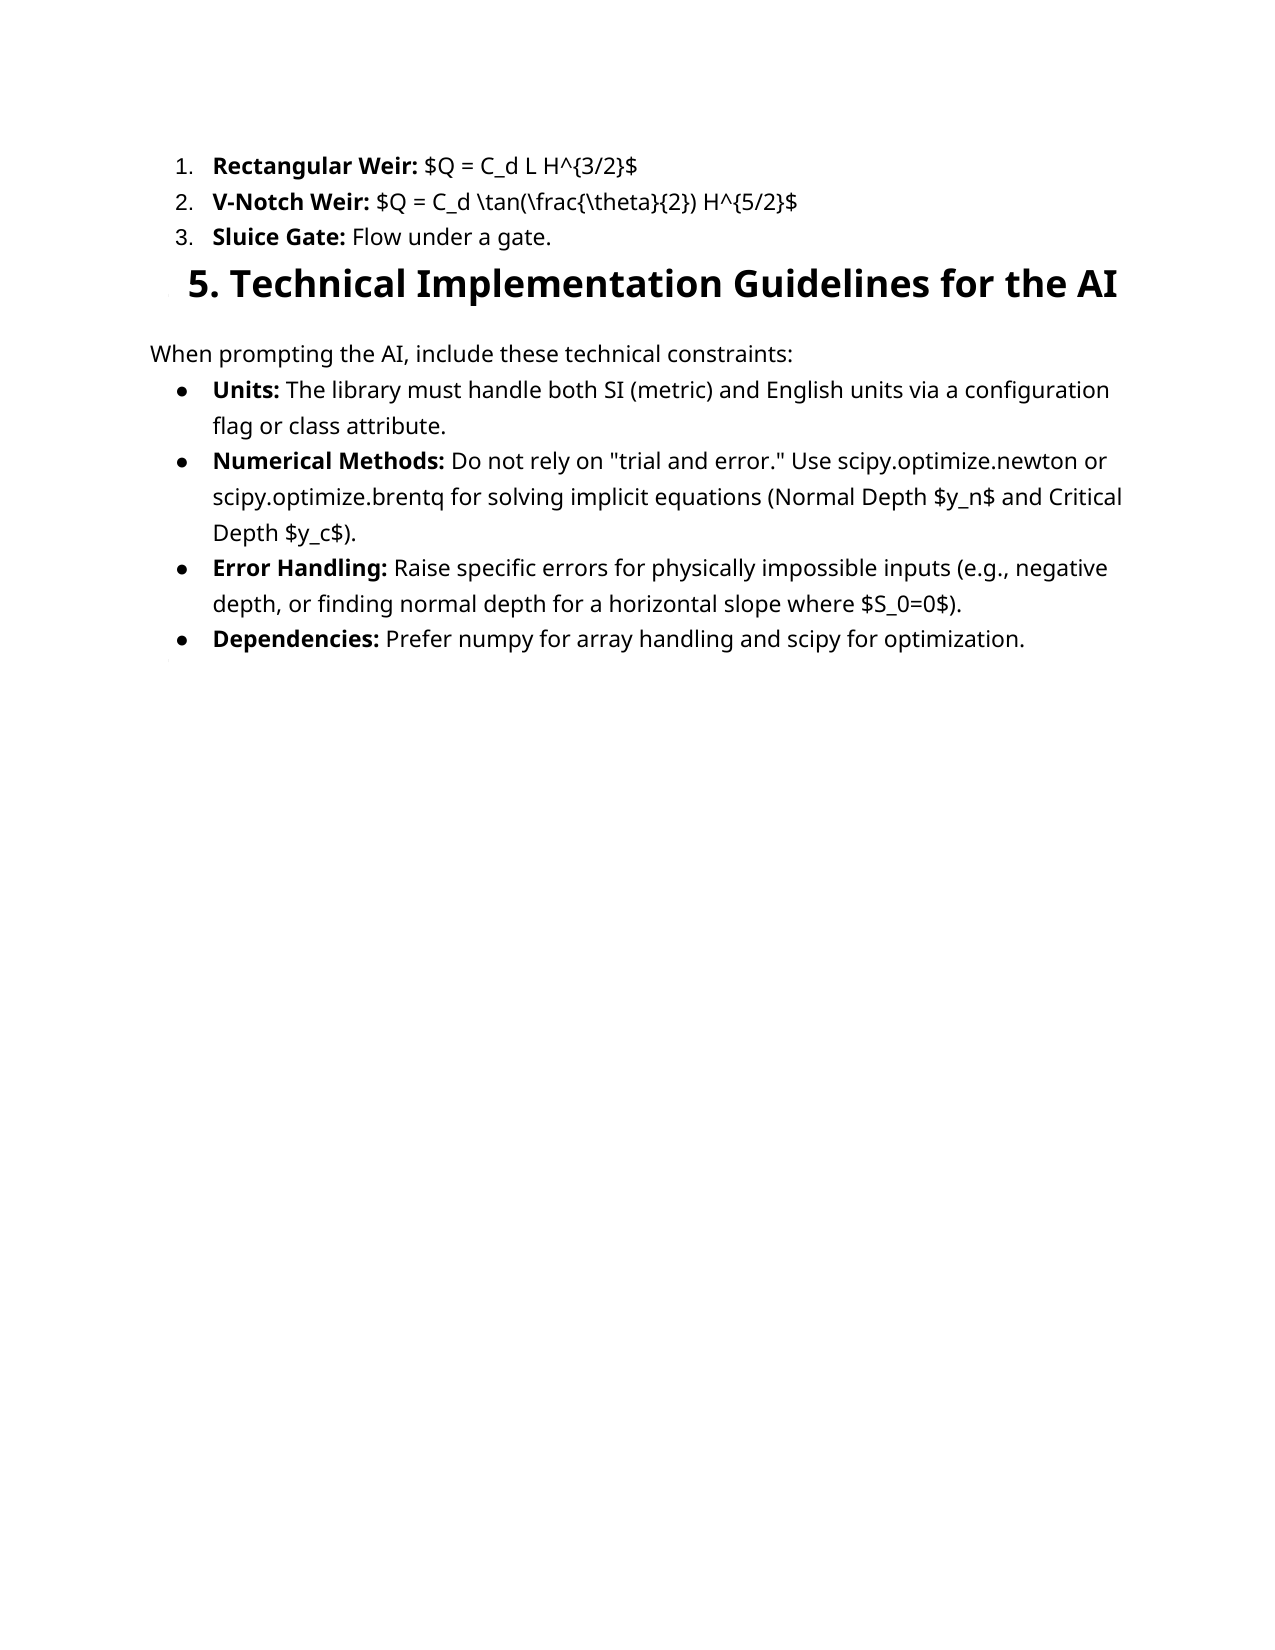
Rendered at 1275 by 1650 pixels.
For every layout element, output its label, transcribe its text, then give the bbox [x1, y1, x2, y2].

list Units: The library must handle both SI (metric) and English units via a configuration flag or class attribute. [175, 374, 1125, 441]
list V-Notch Weir: $Q = C_d \tan(\frac{\theta}{2}) H^{5/2}$ [175, 186, 1125, 217]
text When prompting the AI, include these technical constraints: [150, 338, 1125, 370]
subtitle 5. Technical Implementation Guidelines for the AI [150, 257, 1125, 308]
list Rectangular Weir: $Q = C_d L H^{3/2}$ [175, 150, 1125, 181]
list Dependencies: Prefer numpy for array handling and scipy for optimization. [175, 623, 1125, 655]
list Numerical Methods: Do not rely on "trial and error." Use scipy.optimize.newton or scipy.optimize.brentq for solving implicit equations (Normal Depth $y_n$ and Critical Depth $y_c$). [175, 445, 1125, 548]
list Sluice Gate: Flow under a gate. [175, 221, 1125, 252]
list Error Handling: Raise specific errors for physically impossible inputs (e.g., negative depth, or finding normal depth for a horizontal slope where $S_0=0$). [175, 552, 1125, 619]
